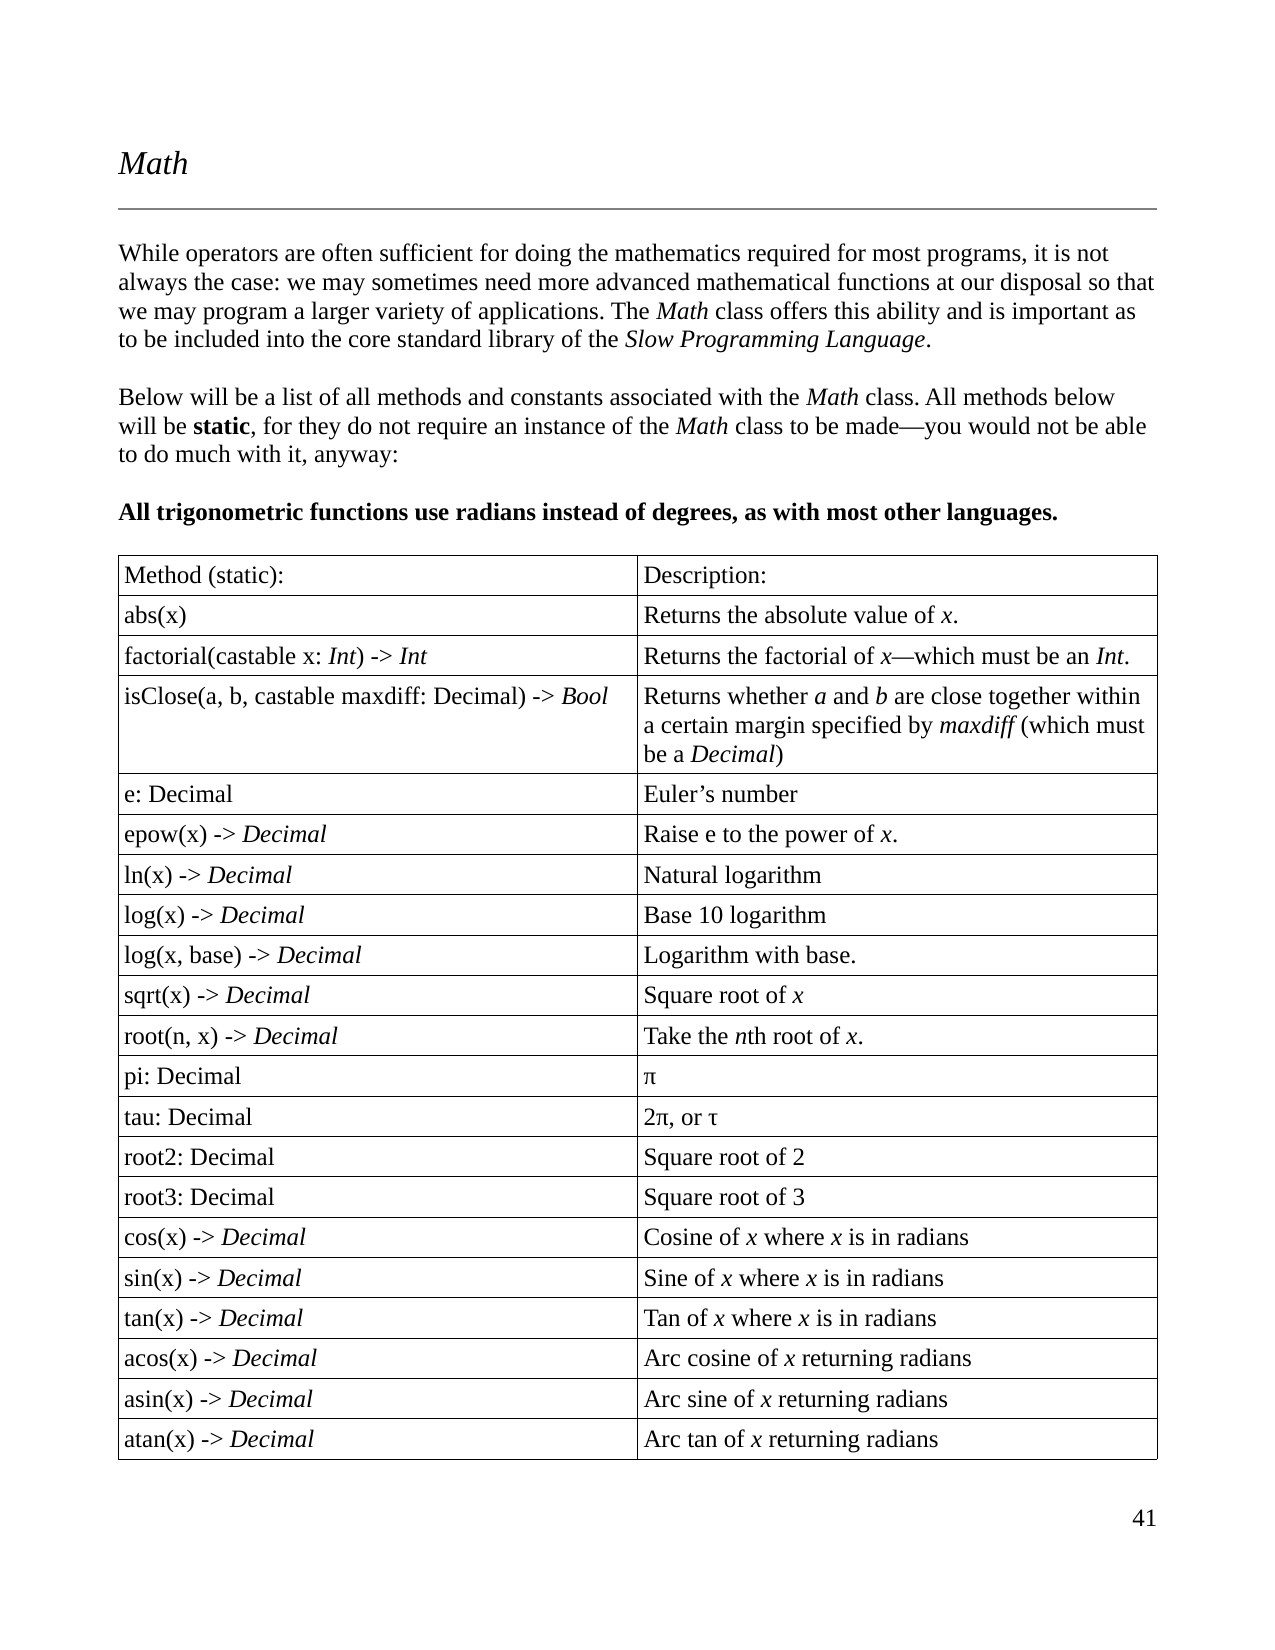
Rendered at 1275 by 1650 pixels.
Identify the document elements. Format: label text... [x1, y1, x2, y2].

table_cell asin(x) -> Decimal [119, 1379, 637, 1418]
table_cell cos(x) -> Decimal [119, 1218, 637, 1257]
table_cell Natural logarithm [638, 855, 1157, 894]
table_cell Raise e to the power of x. [638, 815, 1157, 854]
table_cell factorial(castable x: Int) -> Int [119, 636, 637, 675]
table_cell Returns the factorial of x—which must be an Int. [638, 636, 1157, 675]
table_cell Arc sine of x returning radians [638, 1379, 1157, 1418]
table_cell Cosine of x where x is in radians [638, 1218, 1157, 1257]
table_cell Tan of x where x is in radians [638, 1298, 1157, 1338]
table_cell Arc cosine of x returning radians [638, 1339, 1157, 1378]
table_cell Take the nth root of x. [638, 1016, 1157, 1055]
table_cell isClose(a, b, castable maxdiff: Decimal) -> Bool [119, 676, 637, 773]
subtitle Math [118, 143, 1157, 181]
table_cell 2π, or τ [638, 1097, 1157, 1136]
table_cell root(n, x) -> Decimal [119, 1016, 637, 1055]
text All trigonometric functions use radians instead of degrees, as with most other languages. [118, 497, 1157, 526]
table_cell sqrt(x) -> Decimal [119, 976, 637, 1015]
table_cell ln(x) -> Decimal [119, 855, 637, 894]
table_cell root3: Decimal [119, 1177, 637, 1217]
table_cell acos(x) -> Decimal [119, 1339, 637, 1378]
table_cell Arc tan of x returning radians [638, 1419, 1157, 1458]
table_cell root2: Decimal [119, 1137, 637, 1176]
table_cell Returns whether a and b are close together within a certain margin specified by maxdiff (which must be a Decimal) [638, 676, 1157, 773]
table_cell log(x) -> Decimal [119, 895, 637, 934]
table_cell e: Decimal [119, 774, 637, 813]
table_cell Euler’s number [638, 774, 1157, 813]
table_cell abs(x) [119, 596, 637, 635]
text While operators are often sufficient for doing the mathematics required for most programs, it is not always the case: we may sometimes need more advanced mathematical functions at our disposal so that we may program a larger variety of applications. The Math class offers this ability and is important as to be included into the core standard library of the Slow Programming Language. [118, 238, 1157, 353]
table_cell sin(x) -> Decimal [119, 1258, 637, 1297]
table_cell tan(x) -> Decimal [119, 1298, 637, 1338]
table_cell Square root of 2 [638, 1137, 1157, 1176]
table_cell log(x, base) -> Decimal [119, 936, 637, 975]
table_cell Square root of x [638, 976, 1157, 1015]
table_cell epow(x) -> Decimal [119, 815, 637, 854]
table_cell tau: Decimal [119, 1097, 637, 1136]
table_cell Sine of x where x is in radians [638, 1258, 1157, 1297]
table_header Method (static): [119, 556, 637, 595]
table_cell Square root of 3 [638, 1177, 1157, 1217]
table_cell Base 10 logarithm [638, 895, 1157, 934]
table_cell pi: Decimal [119, 1056, 637, 1096]
table_cell Returns the absolute value of x. [638, 596, 1157, 635]
text Below will be a list of all methods and constants associated with the Math class. All methods below will be static, for they do not require an instance of the Math class to be made—you would not be able to do much with it, anyway: [118, 382, 1157, 468]
table_cell π [638, 1056, 1157, 1096]
table_cell Logarithm with base. [638, 936, 1157, 975]
table_cell atan(x) -> Decimal [119, 1419, 637, 1458]
table_header Description: [638, 556, 1157, 595]
